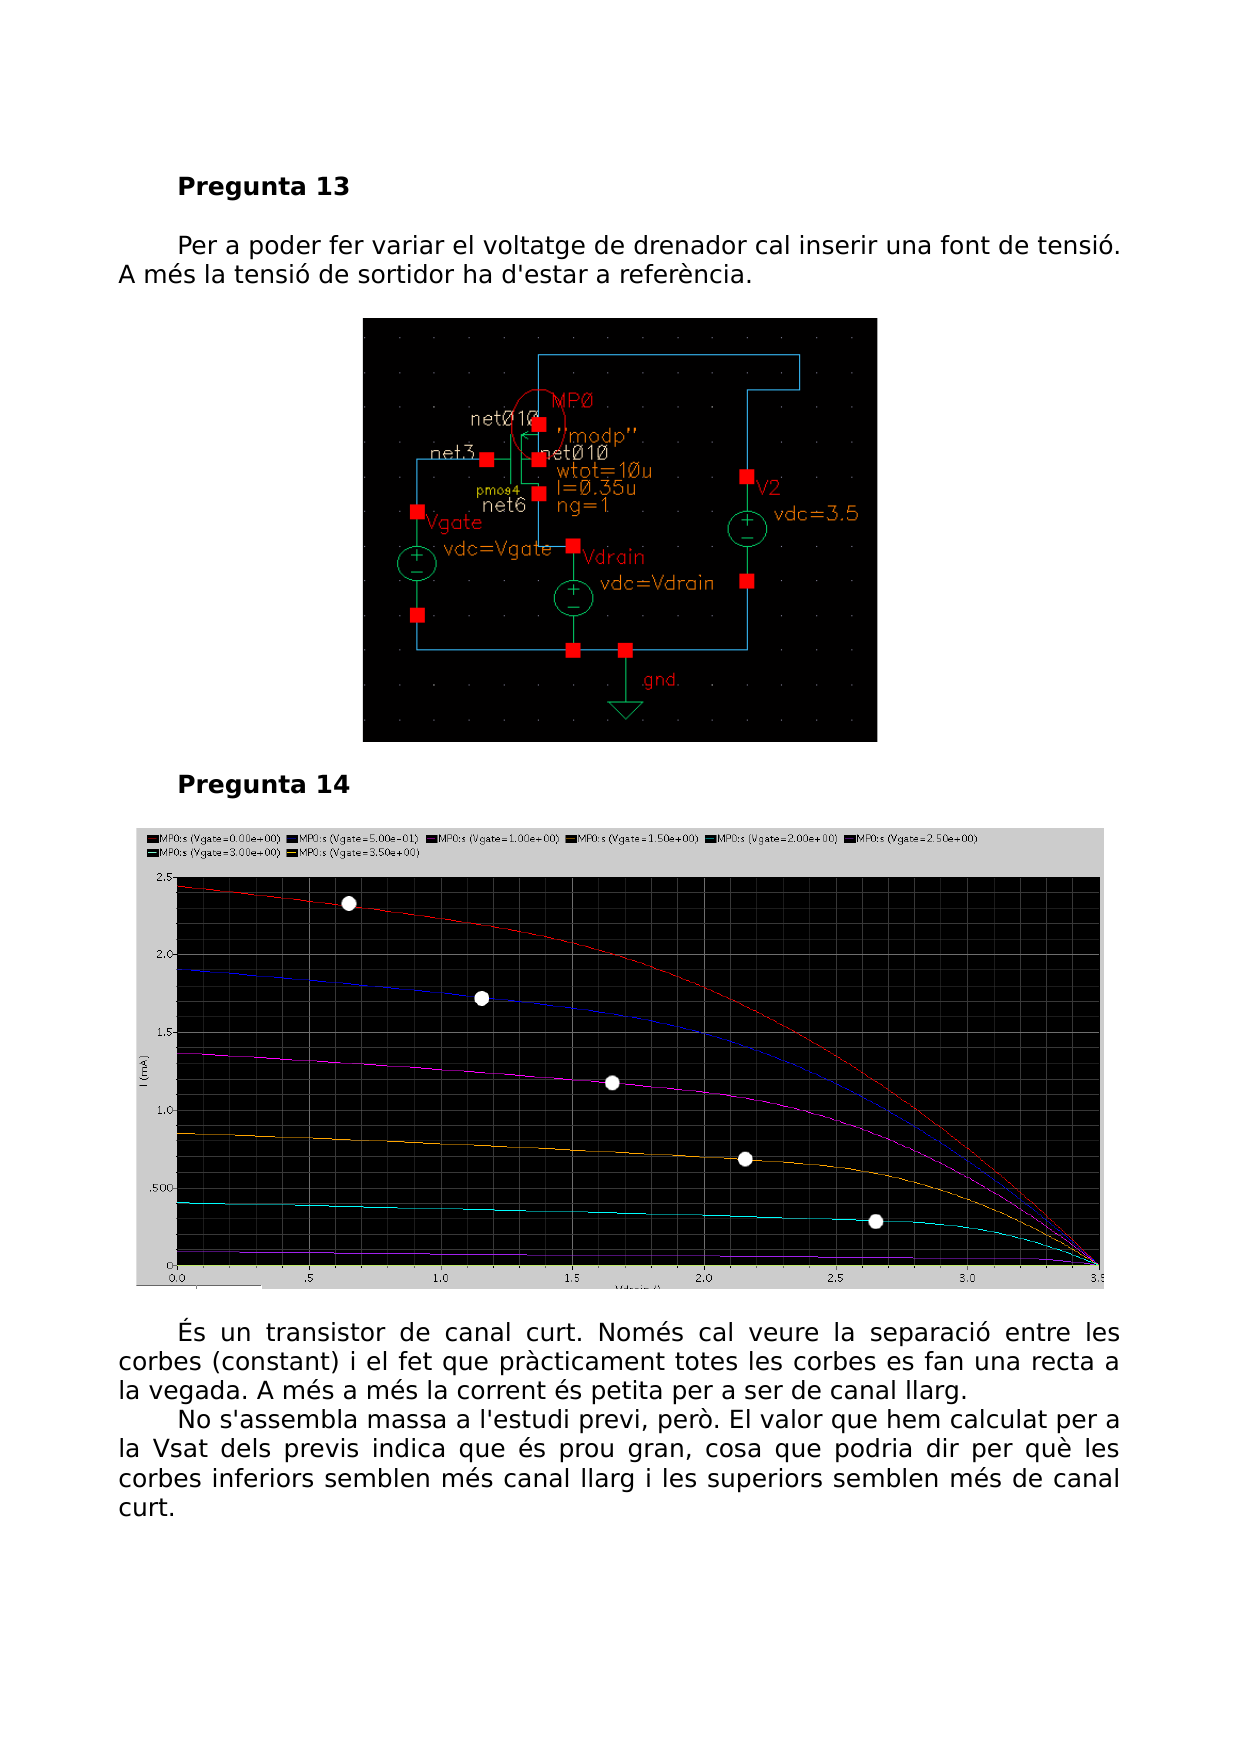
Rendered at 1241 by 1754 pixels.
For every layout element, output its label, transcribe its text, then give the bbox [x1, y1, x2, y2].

text Pregunta 13 [118, 172, 1122, 202]
picture [136, 828, 1104, 1289]
picture [362, 318, 878, 742]
text És un transistor de canal curt. Només cal veure la separació entre les corbes (constant) i el fet que pràcticament totes les corbes es fan una recta a la vegada. A més a més la corrent és petita per a ser de canal llarg. [118, 1318, 1122, 1406]
text Per a poder fer variar el voltatge de drenador cal inserir una font de tensió. A més la tensió de sortidor ha d'estar a referència. [118, 231, 1122, 289]
text No s'assembla massa a l'estudi previ, però. El valor que hem calculat per a la Vsat dels previs indica que és prou gran, cosa que podria dir per què les corbes inferiors semblen més canal llarg i les superiors semblen més de canal curt. [118, 1406, 1122, 1522]
text Pregunta 14 [118, 771, 1122, 800]
